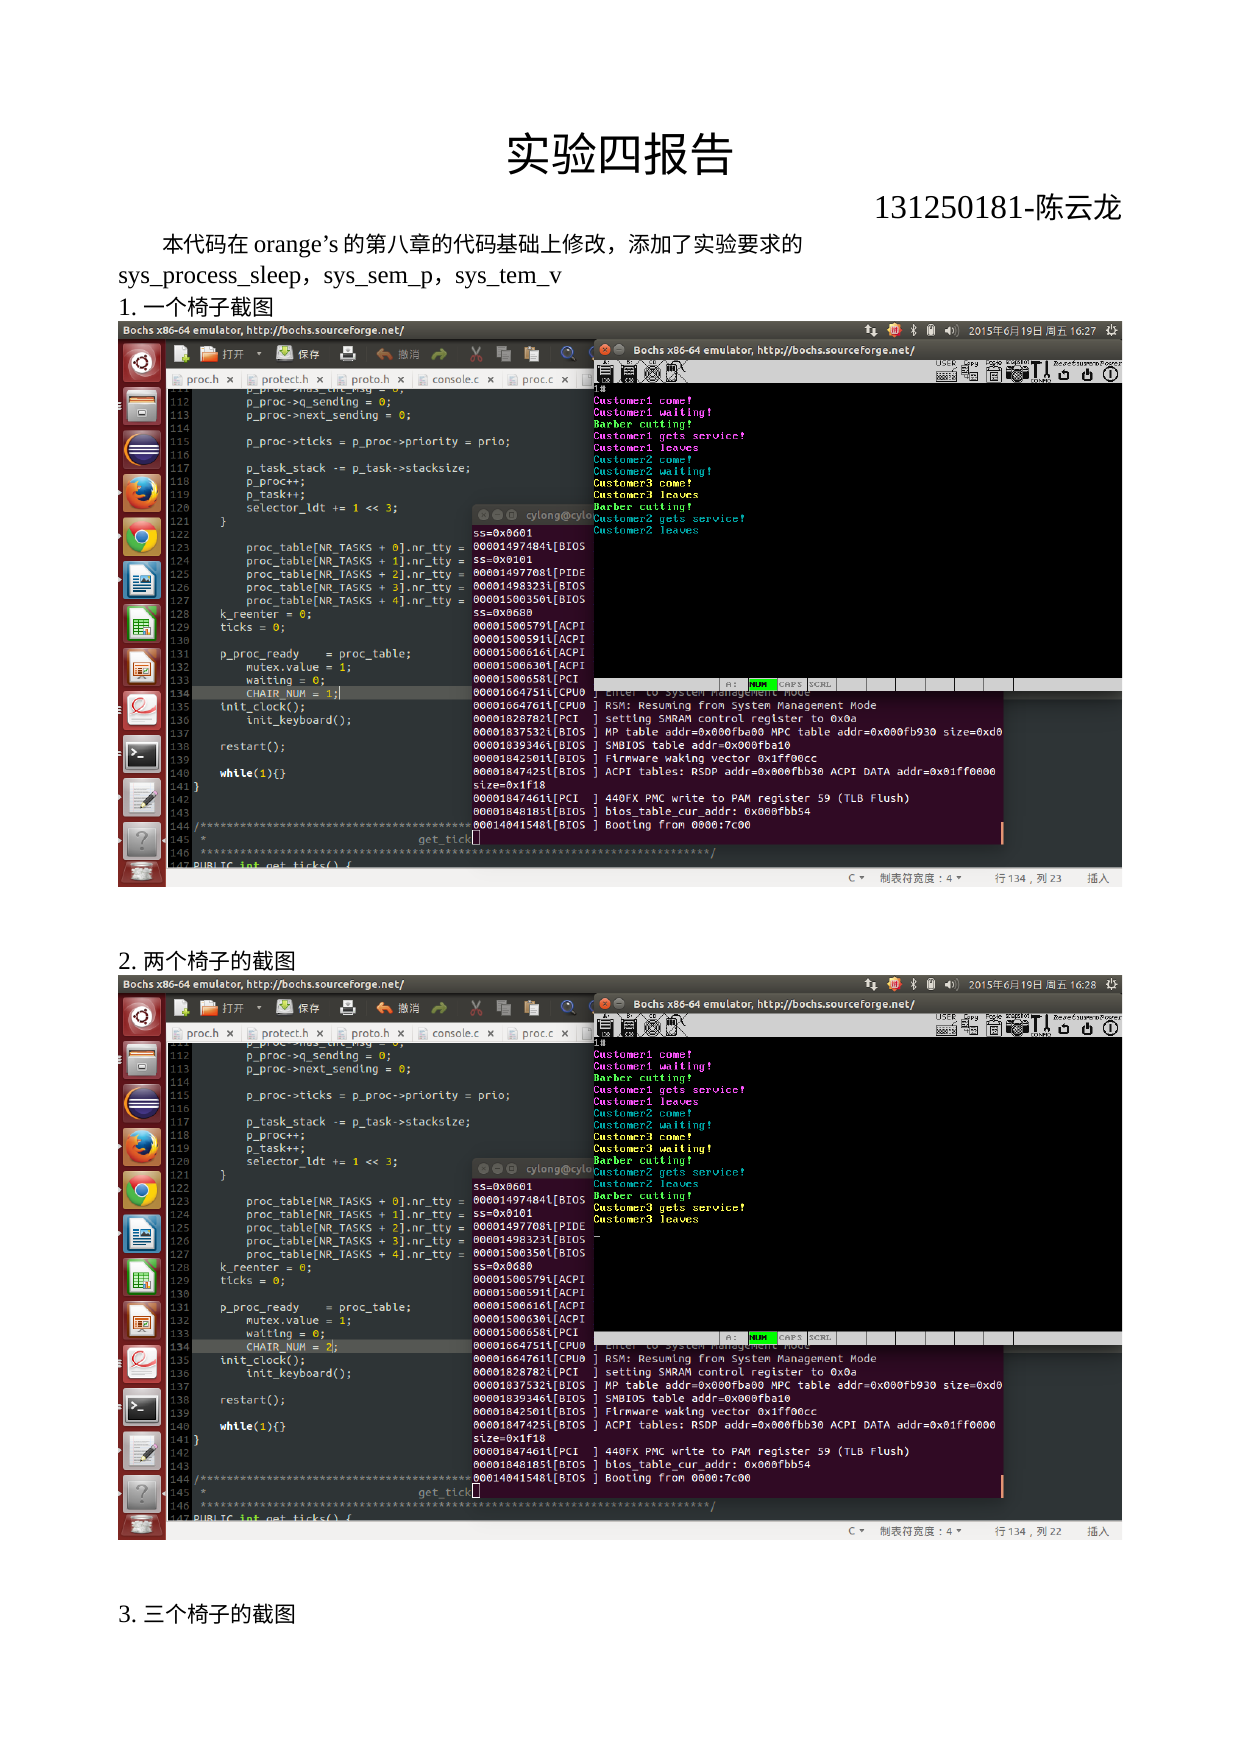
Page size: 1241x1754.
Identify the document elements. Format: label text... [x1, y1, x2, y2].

text 实验四报告 [118, 118, 1122, 184]
picture [118, 321, 1123, 887]
text 131250181-陈云龙 [118, 184, 1122, 227]
text 2. 两个椅子的截图 [118, 944, 1122, 975]
text 1. 一个椅子截图 [118, 290, 1122, 321]
picture [118, 975, 1123, 1540]
text 本代码在orange’s的第八章的代码基础上修改，添加了实验要求的sys_process_sleep，sys_sem_p，sys_tem_v [118, 227, 1122, 290]
text 3. 三个椅子的截图 [118, 1597, 1122, 1629]
